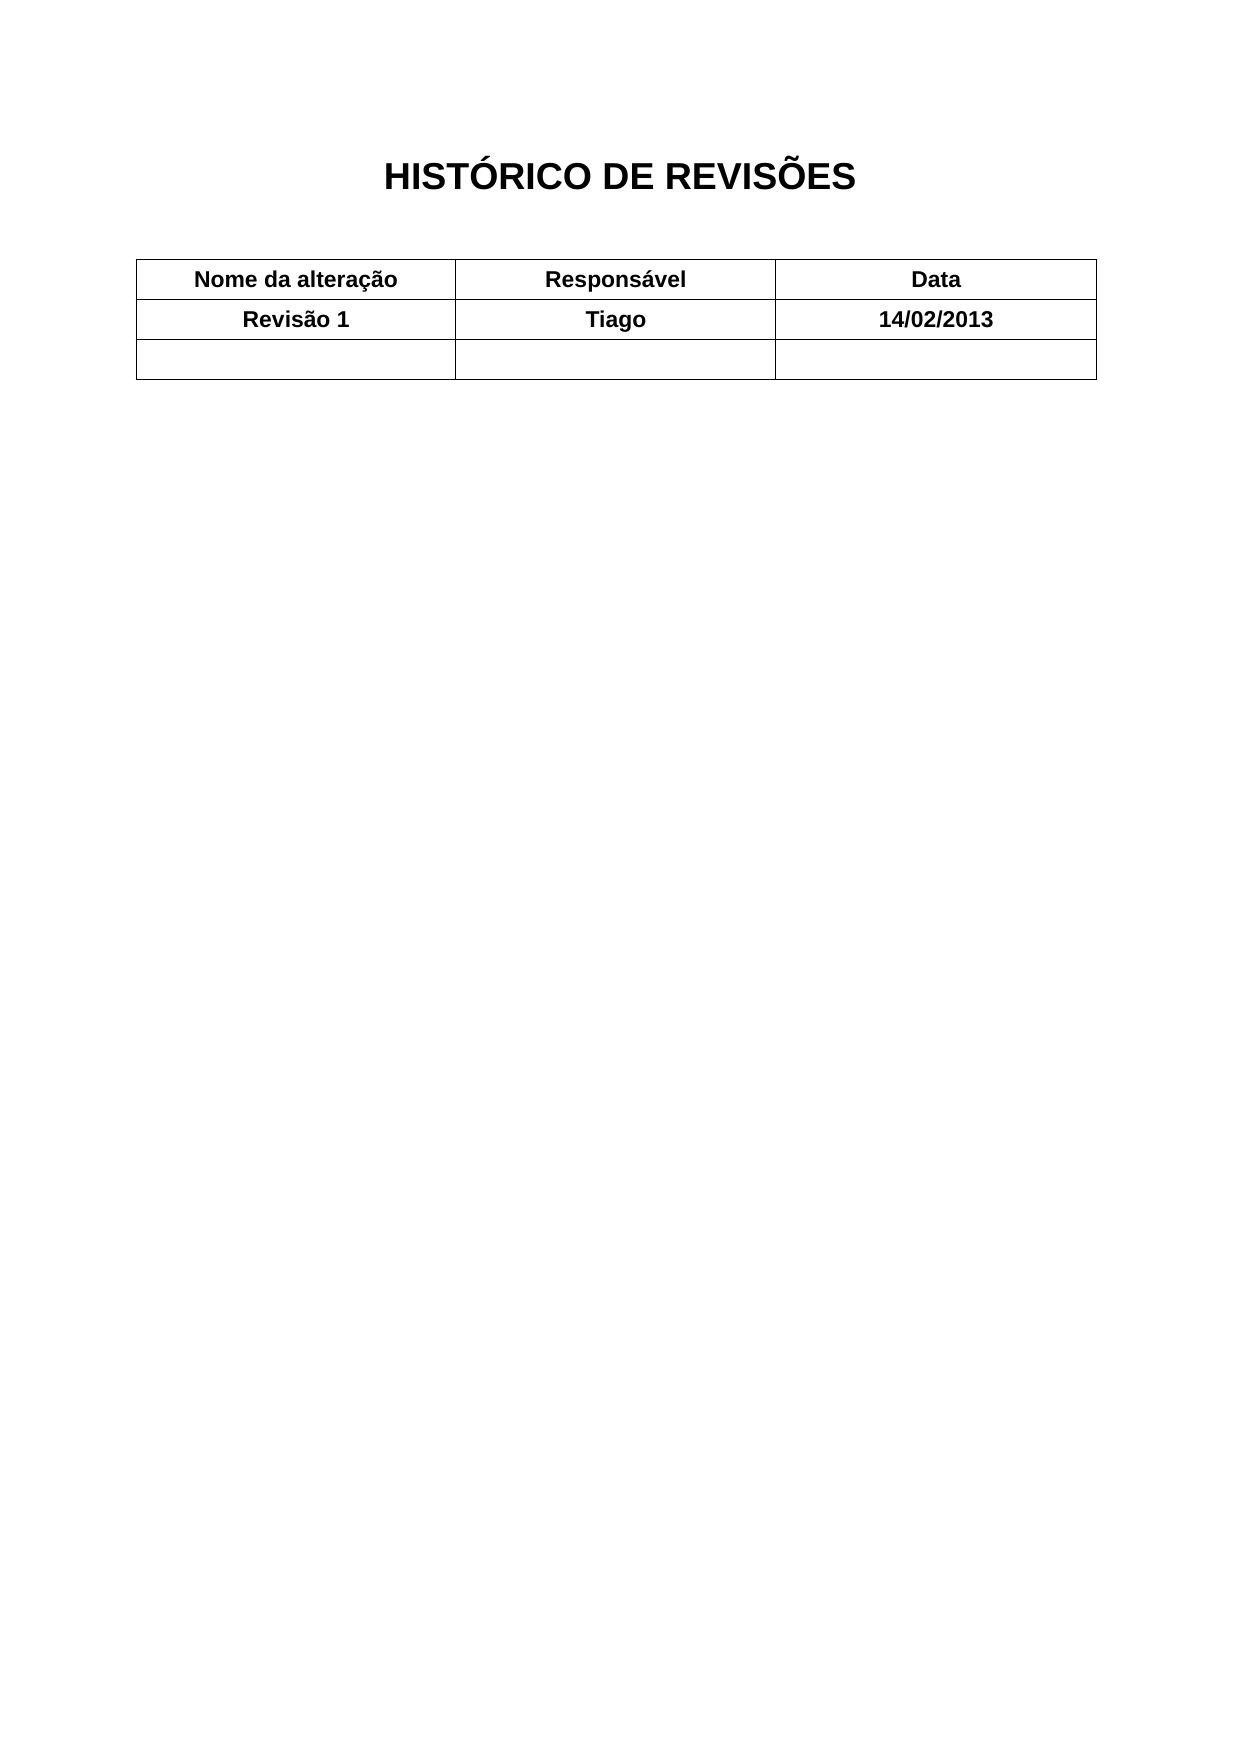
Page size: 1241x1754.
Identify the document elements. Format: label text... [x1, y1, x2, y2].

table_cell Revisão 1 [137, 300, 455, 339]
table_cell [456, 340, 775, 379]
table_header Data [776, 260, 1096, 299]
table_cell 14/02/2013 [776, 300, 1096, 339]
text HISTÓRICO DE REVISÕES [148, 154, 1092, 197]
table_header Nome da alteração [137, 260, 455, 299]
table_cell [776, 340, 1096, 379]
table_header Responsável [456, 260, 775, 299]
table_cell [137, 340, 455, 379]
table_cell Tiago [456, 300, 775, 339]
